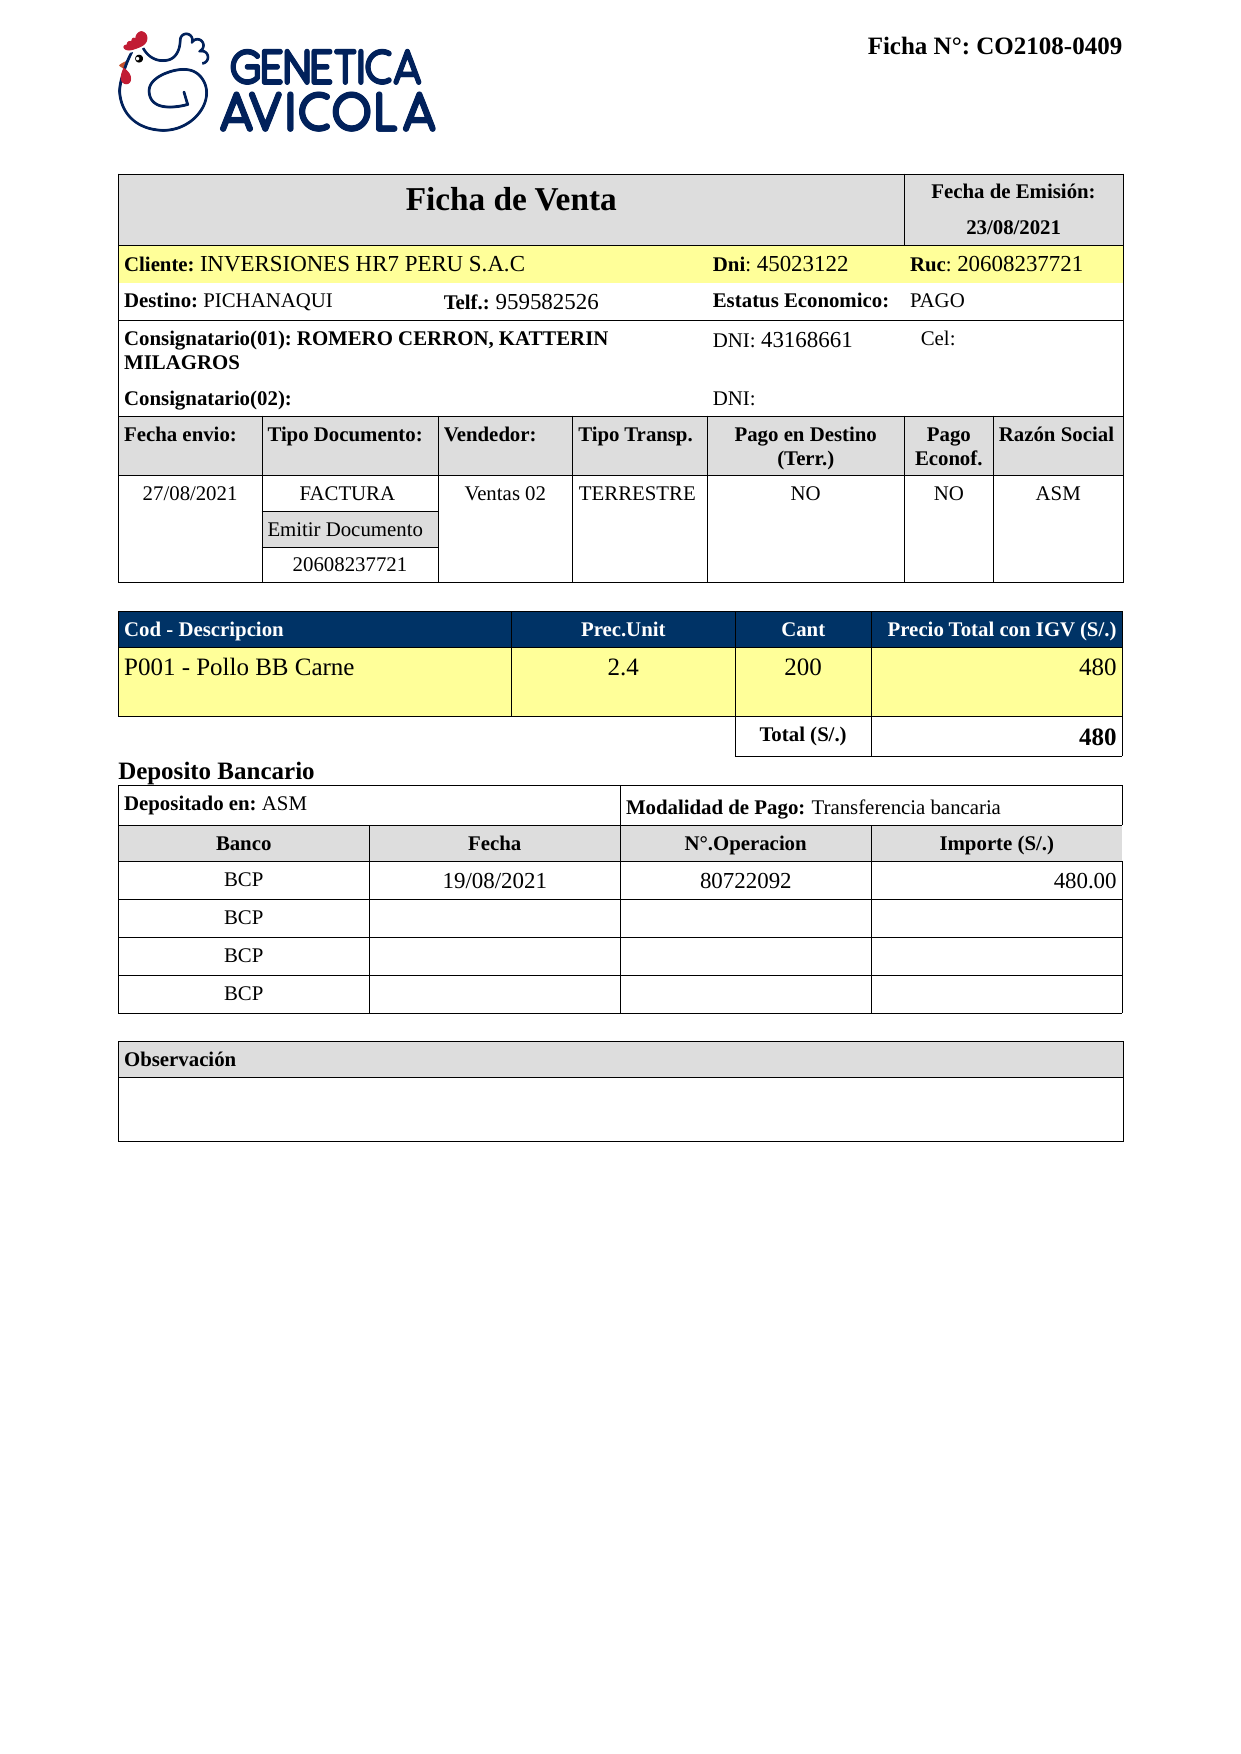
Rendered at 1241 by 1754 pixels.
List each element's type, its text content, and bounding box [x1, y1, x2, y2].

table_cell [621, 938, 871, 974]
table_cell [872, 900, 1122, 937]
table_cell Ventas 02 [439, 476, 572, 582]
picture [118, 31, 436, 132]
table_cell BCP [119, 976, 369, 1012]
table_header Observación [119, 1042, 1123, 1077]
table_cell 19/08/2021 [370, 862, 620, 899]
table_cell Banco [119, 826, 369, 861]
table_cell [621, 900, 871, 937]
table_cell BCP [119, 862, 369, 899]
table_cell BCP [119, 900, 369, 937]
table_cell 80722092 [621, 862, 871, 899]
table_cell PAGO [904, 283, 1123, 320]
table_header Fecha de Emisión: [905, 175, 1123, 209]
table_cell NO [905, 476, 993, 582]
table_cell 27/08/2021 [119, 476, 262, 582]
table_cell Ruc: 20608237721 [904, 246, 1123, 283]
table_cell Pago en Destino (Terr.) [708, 417, 904, 475]
table_header Precio Total con IGV (S/.) [872, 612, 1122, 647]
table_cell 20608237721 [263, 548, 438, 582]
table_header Cant [736, 612, 871, 647]
table_cell ASM [994, 476, 1123, 582]
table_cell [872, 938, 1122, 974]
table_cell Tipo Transp. [573, 417, 707, 475]
table_cell Tipo Documento: [263, 417, 438, 475]
table_cell Estatus Economico: [707, 283, 904, 320]
table_cell [370, 900, 620, 937]
table_cell Consignatario(02): [119, 380, 707, 416]
table_cell [118, 717, 511, 756]
table_cell 480 [872, 717, 1122, 756]
table_cell [370, 976, 620, 1012]
table_cell Importe (S/.) [872, 826, 1122, 861]
table_header Depositado en: ASM [119, 786, 620, 825]
table_header Prec.Unit [512, 612, 735, 647]
table_cell DNI: [707, 380, 1123, 416]
table_cell Vendedor: [439, 417, 572, 475]
table_cell 480.00 [872, 862, 1122, 899]
text Deposito Bancario [118, 756, 1122, 785]
table_cell N°.Operacion [621, 826, 871, 861]
table_cell P001 - Pollo BB Carne [119, 648, 511, 716]
table_cell [119, 1078, 1123, 1141]
table_cell [370, 938, 620, 974]
table_cell [511, 717, 735, 756]
table_cell Telf.: 959582526 [438, 283, 707, 320]
table_cell Pago Econof. [905, 417, 993, 475]
table_cell Consignatario(01): ROMERO CERRON, KATTERIN MILAGROS [119, 321, 707, 380]
table_header Cod - Descripcion [119, 612, 511, 647]
table_cell NO [708, 476, 904, 582]
table_cell Cel: [915, 321, 1123, 380]
table_cell Razón Social [994, 417, 1123, 475]
table_cell Emitir Documento [263, 512, 438, 547]
table_cell Dni: 45023122 [707, 246, 904, 283]
table_cell Fecha [370, 826, 620, 861]
table_header Modalidad de Pago: Transferencia bancaria [621, 786, 1122, 825]
table_cell DNI: 43168661 [707, 321, 915, 380]
table_cell 2.4 [512, 648, 735, 716]
table_cell [621, 976, 871, 1012]
table_cell Destino: PICHANAQUI [119, 283, 438, 320]
table_cell 23/08/2021 [905, 209, 1123, 245]
table_cell Total (S/.) [736, 717, 871, 756]
table_cell FACTURA [263, 476, 438, 511]
table_cell BCP [119, 938, 369, 974]
table_cell [872, 976, 1122, 1012]
table_header Ficha de Venta [119, 175, 904, 245]
table_cell TERRESTRE [573, 476, 707, 582]
table_cell 200 [736, 648, 871, 716]
table_cell Fecha envio: [119, 417, 262, 475]
table_cell 480 [872, 648, 1122, 716]
table_cell Cliente: INVERSIONES HR7 PERU S.A.C [119, 246, 707, 283]
